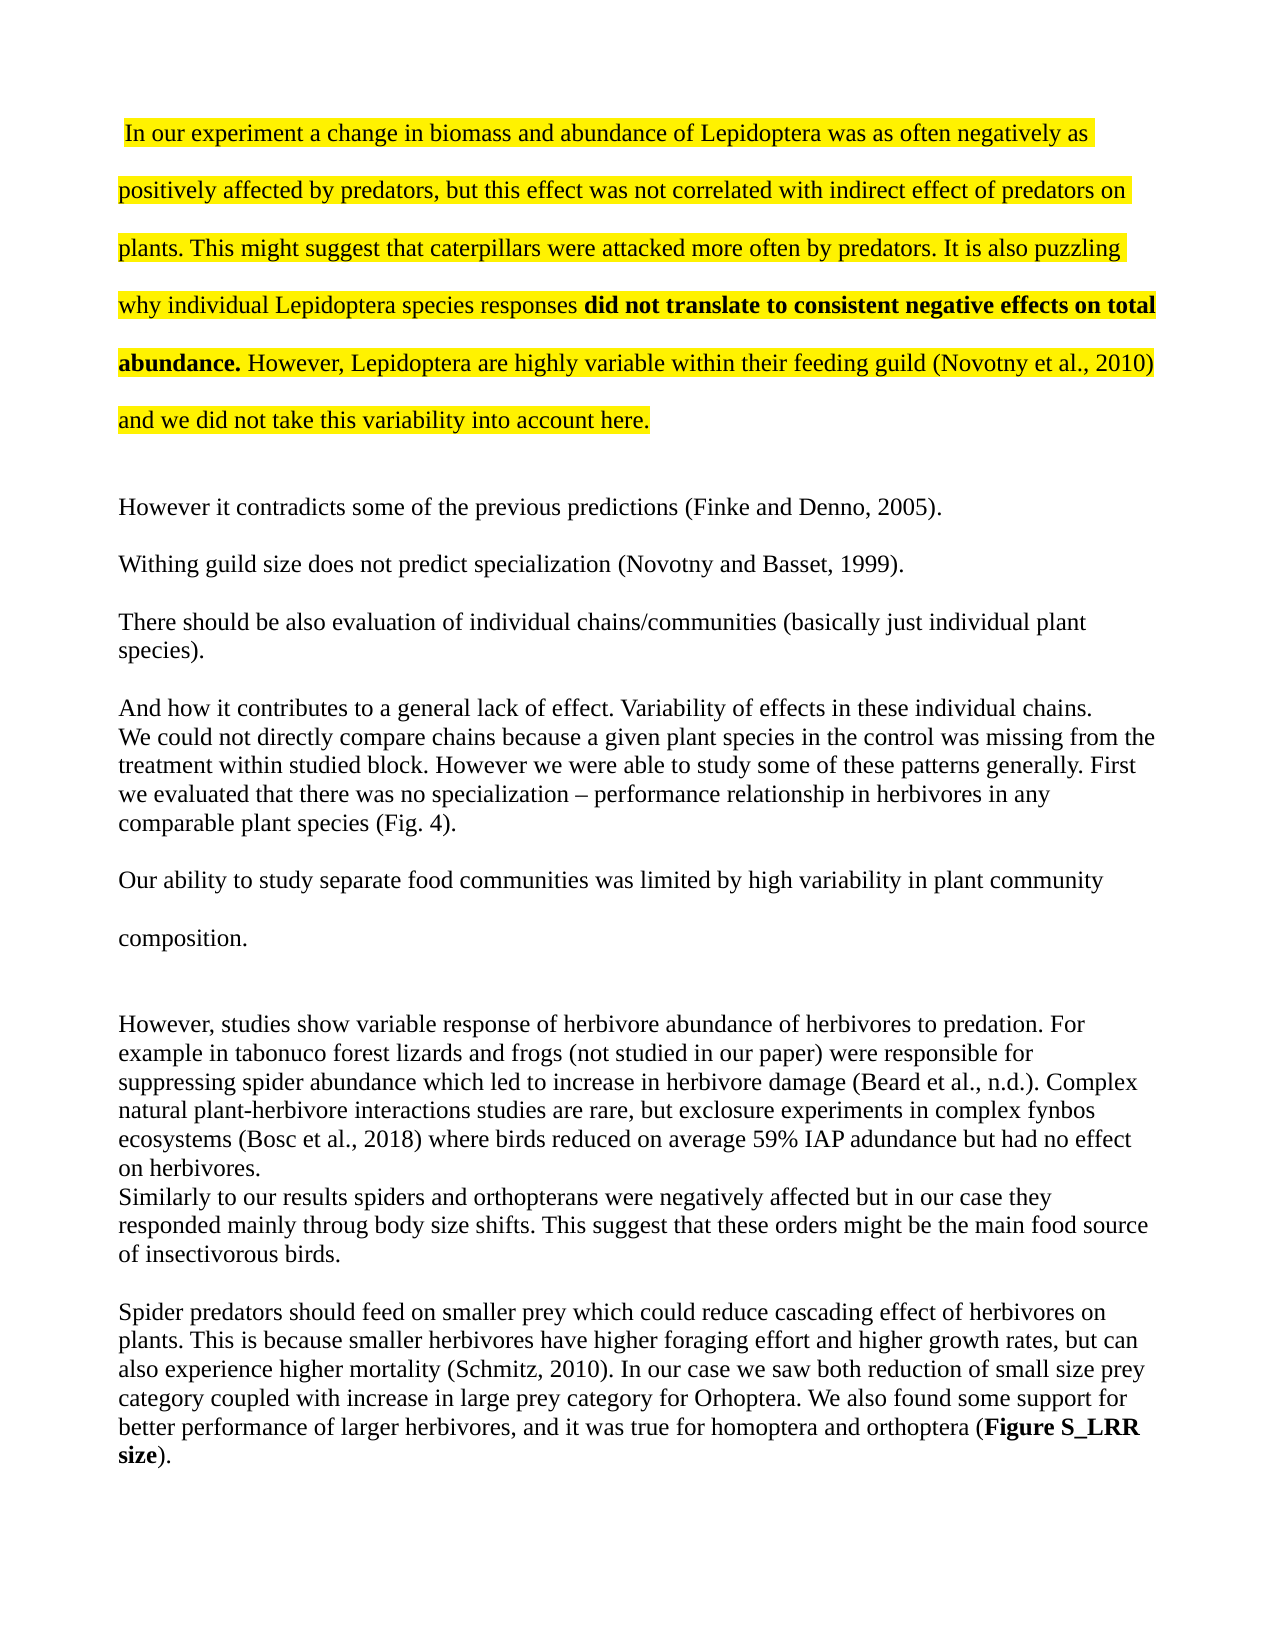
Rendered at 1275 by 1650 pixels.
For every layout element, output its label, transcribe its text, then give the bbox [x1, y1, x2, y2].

text In our experiment a change in biomass and abundance of Lepidoptera was as often negatively as positively affected by predators, but this effect was not correlated with indirect effect of predators on plants. This might suggest that caterpillars were attacked more often by predators. It is also puzzling why individual Lepidoptera species responses did not translate to consistent negative effects on total abundance. However, Lepidoptera are highly variable within their feeding guild (Novotny et al., 2010) and we did not take this variability into account here. [118, 118, 1157, 434]
text Our ability to study separate food communities was limited by high variability in plant community composition. [118, 866, 1157, 952]
text There should be also evaluation of individual chains/communities (basically just individual plant species). [118, 607, 1157, 664]
text Withing guild size does not predict specialization (Novotny and Basset, 1999). [118, 549, 1157, 578]
text However it contradicts some of the previous predictions (Finke and Denno, 2005). [118, 492, 1157, 521]
text We could not directly compare chains because a given plant species in the control was missing from the treatment within studied block. However we were able to study some of these patterns generally. First we evaluated that there was no specialization – performance relationship in herbivores in any comparable plant species (Fig. 4). [118, 722, 1157, 837]
text Similarly to our results spiders and orthopterans were negatively affected but in our case they responded mainly throug body size shifts. This suggest that these orders might be the main food source of insectivorous birds. [118, 1182, 1157, 1268]
text And how it contributes to a general lack of effect. Variability of effects in these individual chains. [118, 693, 1157, 722]
text However, studies show variable response of herbivore abundance of herbivores to predation. For example in tabonuco forest lizards and frogs (not studied in our paper) were responsible for suppressing spider abundance which led to increase in herbivore damage (Beard et al., n.d.). Complex natural plant-herbivore interactions studies are rare, but exclosure experiments in complex fynbos ecosystems (Bosc et al., 2018) where birds reduced on average 59% IAP adundance but had no effect on herbivores. [118, 1009, 1157, 1182]
text Spider predators should feed on smaller prey which could reduce cascading effect of herbivores on plants. This is because smaller herbivores have higher foraging effort and higher growth rates, but can also experience higher mortality (Schmitz, 2010). In our case we saw both reduction of small size prey category coupled with increase in large prey category for Orhoptera. We also found some support for better performance of larger herbivores, and it was true for homoptera and orthoptera (Figure S_LRR size). [118, 1297, 1157, 1469]
